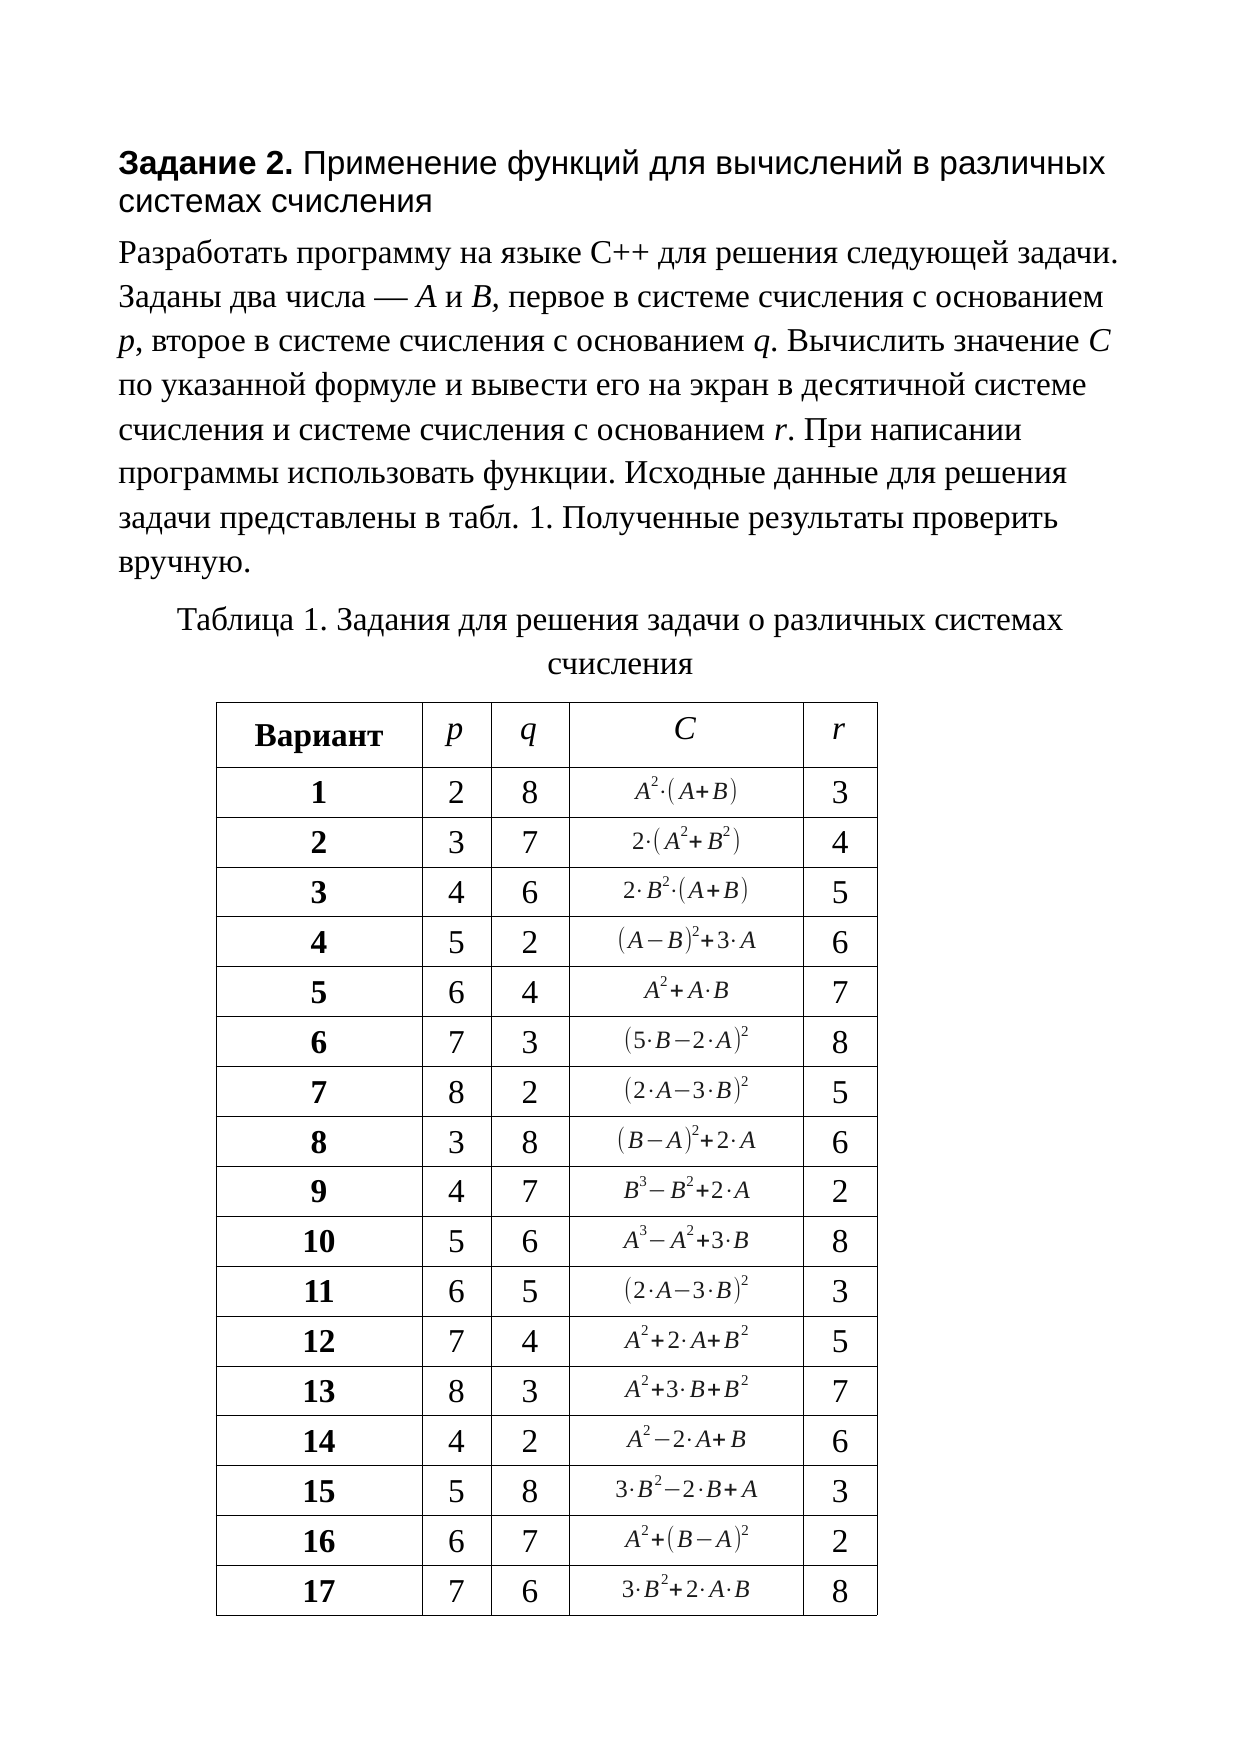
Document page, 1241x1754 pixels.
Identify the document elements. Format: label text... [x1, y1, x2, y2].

table_cell 9 [217, 1167, 422, 1216]
table_cell 16 [217, 1516, 422, 1565]
table_cell 6 [492, 1566, 569, 1615]
table_cell 5 [804, 1317, 877, 1366]
table_cell 7 [492, 818, 569, 867]
table_header q [492, 703, 569, 767]
table_cell 8 [804, 1217, 877, 1266]
table_cell 5 [423, 1217, 491, 1266]
text Разработать программу на языке С++ для решения следующей задачи. Заданы два числа — А и B, первое в системе счисления с основанием p, второе в системе счисления с основанием q. Вычислить значение С по указанной формуле и вывести его на экран в десятичной системе счисления и системе счисления с основанием r. При написании программы использовать функции. Исходные данные для решения задачи представлены в табл. 1. Полученные результаты проверить вручную. [118, 232, 1122, 579]
table_cell [570, 818, 803, 867]
table_cell 5 [804, 868, 877, 916]
table_header С [570, 703, 803, 767]
table_cell 5 [217, 967, 422, 1016]
table_cell 7 [492, 1516, 569, 1565]
table_cell 4 [423, 1167, 491, 1216]
table_cell [570, 1317, 803, 1366]
table_cell 15 [217, 1466, 422, 1515]
table_cell [570, 1466, 803, 1515]
table_cell [570, 868, 803, 916]
table_cell 3 [804, 1466, 877, 1515]
table_cell 4 [492, 967, 569, 1016]
table_cell 10 [217, 1217, 422, 1266]
table_cell 8 [804, 1017, 877, 1066]
table_cell 7 [804, 1367, 877, 1415]
table_cell 4 [804, 818, 877, 867]
table_cell 7 [492, 1167, 569, 1216]
table_cell 4 [423, 868, 491, 916]
table_cell 6 [804, 1117, 877, 1166]
text Таблица 1. Задания для решения задачи о различных системах счисления [118, 599, 1122, 682]
table_cell 5 [423, 917, 491, 966]
table_cell 7 [423, 1317, 491, 1366]
table_cell 2 [423, 768, 491, 817]
table_cell [570, 917, 803, 966]
table_cell 2 [804, 1516, 877, 1565]
table_cell [570, 1217, 803, 1266]
table_cell 6 [804, 917, 877, 966]
table_cell 7 [423, 1566, 491, 1615]
table_cell 8 [492, 768, 569, 817]
table_cell 6 [423, 967, 491, 1016]
table_cell 12 [217, 1317, 422, 1366]
table_header Вариант [217, 703, 422, 767]
table_cell 3 [804, 768, 877, 817]
table_cell 4 [423, 1416, 491, 1465]
table_cell 2 [492, 1416, 569, 1465]
table_cell 8 [492, 1117, 569, 1166]
table_cell 8 [423, 1367, 491, 1415]
table_cell 17 [217, 1566, 422, 1615]
table_cell 14 [217, 1416, 422, 1465]
table_cell 6 [423, 1516, 491, 1565]
table_cell 4 [217, 917, 422, 966]
table_cell 3 [492, 1017, 569, 1066]
table_cell [570, 1117, 803, 1166]
subtitle Задание 2. Применение функций для вычислений в различных системах счисления [118, 143, 1122, 220]
table_cell 2 [492, 917, 569, 966]
table_cell 6 [423, 1267, 491, 1316]
table_cell 11 [217, 1267, 422, 1316]
table_cell 4 [492, 1317, 569, 1366]
table_cell [570, 1267, 803, 1316]
table_cell 6 [492, 868, 569, 916]
table_cell 2 [804, 1167, 877, 1216]
table_cell 13 [217, 1367, 422, 1415]
table_cell [570, 1416, 803, 1465]
table_cell 6 [804, 1416, 877, 1465]
table_cell 5 [804, 1067, 877, 1116]
table_cell 7 [423, 1017, 491, 1066]
table_cell 8 [492, 1466, 569, 1515]
table_cell [570, 1167, 803, 1216]
table_cell 6 [492, 1217, 569, 1266]
table_header r [804, 703, 877, 767]
table_cell 2 [492, 1067, 569, 1116]
table_cell 2 [217, 818, 422, 867]
table_cell [570, 1566, 803, 1615]
table_cell 5 [492, 1267, 569, 1316]
table_cell 3 [423, 1117, 491, 1166]
table_header p [423, 703, 491, 767]
table_cell [570, 967, 803, 1016]
table_cell 3 [423, 818, 491, 867]
table_cell 8 [217, 1117, 422, 1166]
table_cell 8 [423, 1067, 491, 1116]
table_cell 5 [423, 1466, 491, 1515]
table_cell 7 [217, 1067, 422, 1116]
table_cell 1 [217, 768, 422, 817]
table_cell [570, 768, 803, 817]
table_cell [570, 1516, 803, 1565]
table_cell 8 [804, 1566, 877, 1615]
table_cell [570, 1367, 803, 1415]
table_cell [570, 1017, 803, 1066]
table_cell [570, 1067, 803, 1116]
table_cell 3 [217, 868, 422, 916]
table_cell 7 [804, 967, 877, 1016]
table_cell 3 [492, 1367, 569, 1415]
table_cell 6 [217, 1017, 422, 1066]
table_cell 3 [804, 1267, 877, 1316]
